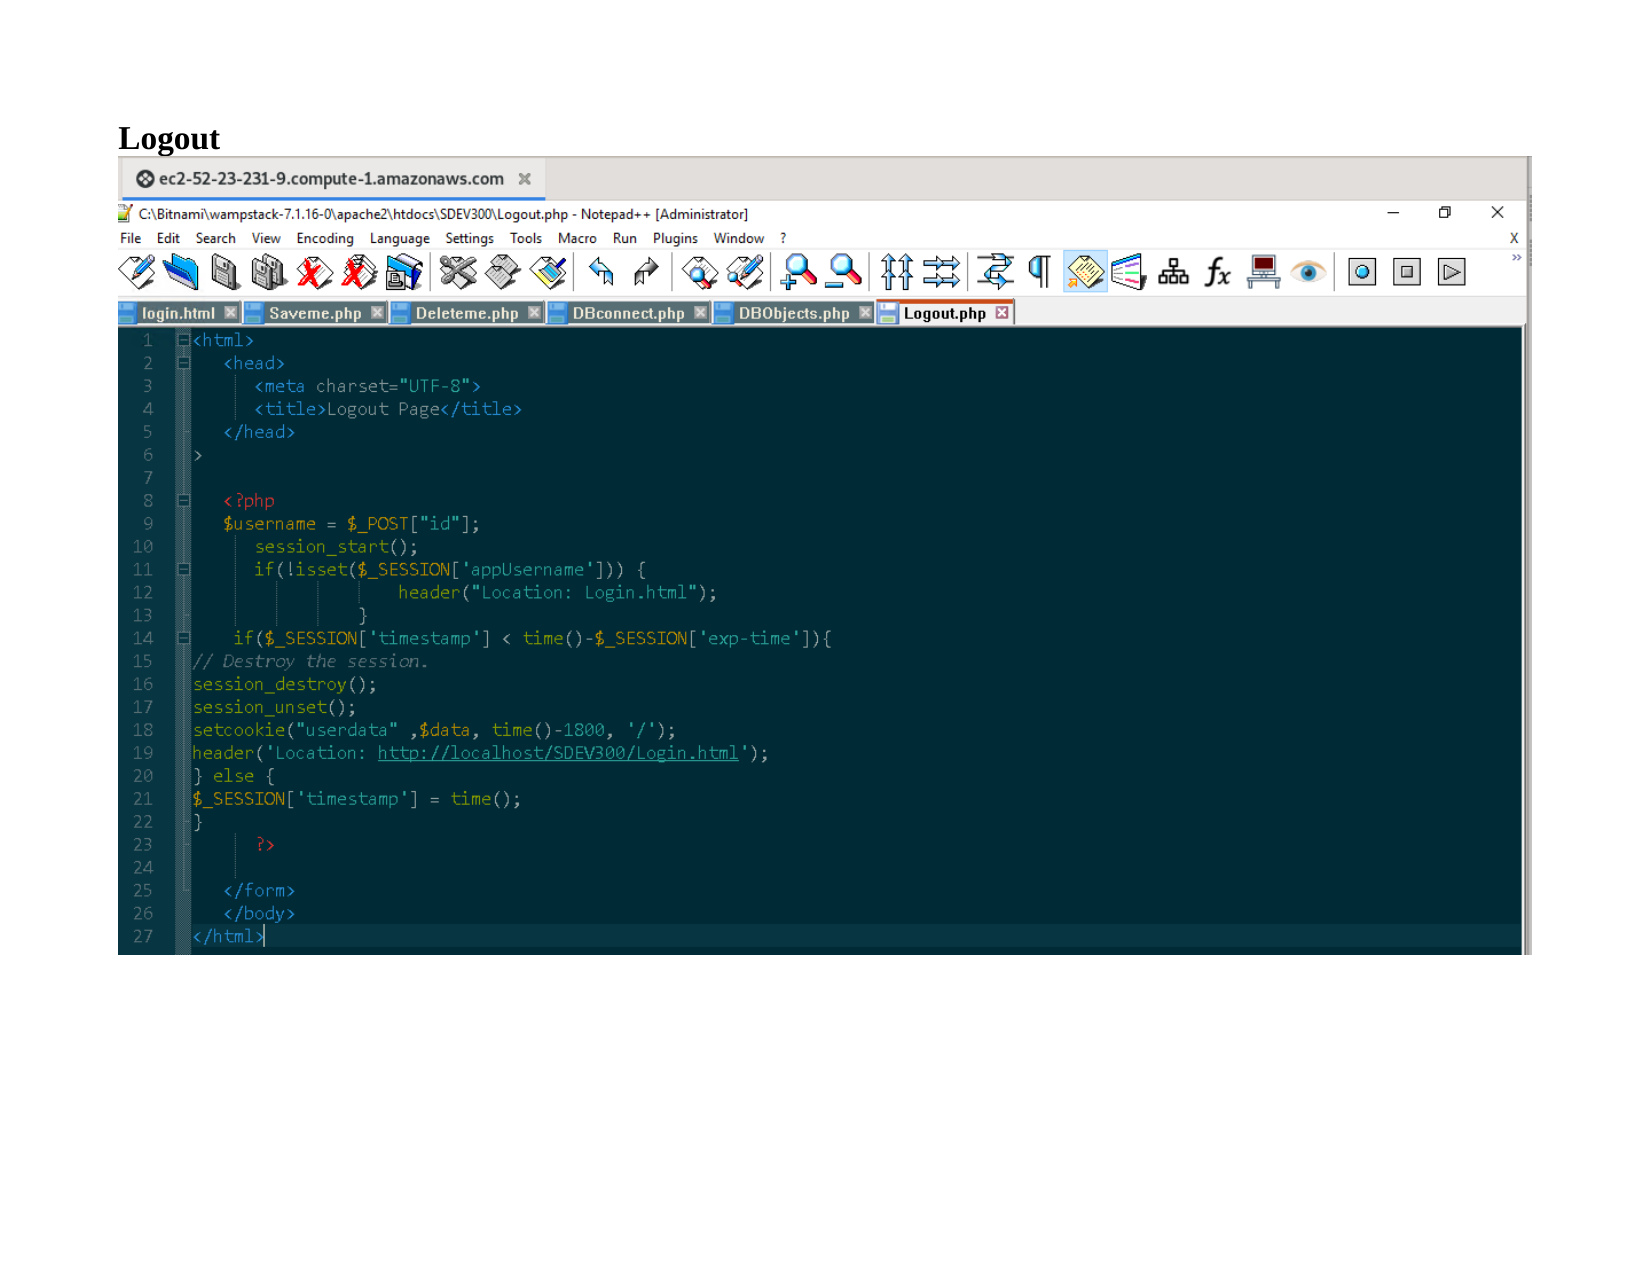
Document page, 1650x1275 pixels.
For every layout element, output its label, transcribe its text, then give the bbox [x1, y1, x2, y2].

picture [472, 796, 480, 804]
text Logout [118, 118, 1532, 156]
picture [345, 632, 351, 640]
picture [494, 724, 501, 733]
picture [278, 677, 284, 690]
picture [266, 631, 273, 646]
picture [359, 562, 365, 577]
picture [307, 522, 315, 527]
picture [772, 636, 779, 644]
picture [421, 723, 427, 736]
picture [452, 636, 459, 643]
picture [118, 156, 1532, 955]
picture [194, 925, 1519, 945]
picture [720, 750, 727, 758]
picture [400, 636, 407, 643]
picture [280, 793, 284, 804]
picture [421, 563, 428, 575]
picture [596, 631, 603, 646]
picture [565, 567, 572, 574]
picture [225, 516, 231, 529]
picture [274, 793, 279, 803]
picture [369, 517, 374, 529]
picture [668, 590, 675, 598]
picture [675, 632, 681, 640]
picture [194, 791, 200, 806]
